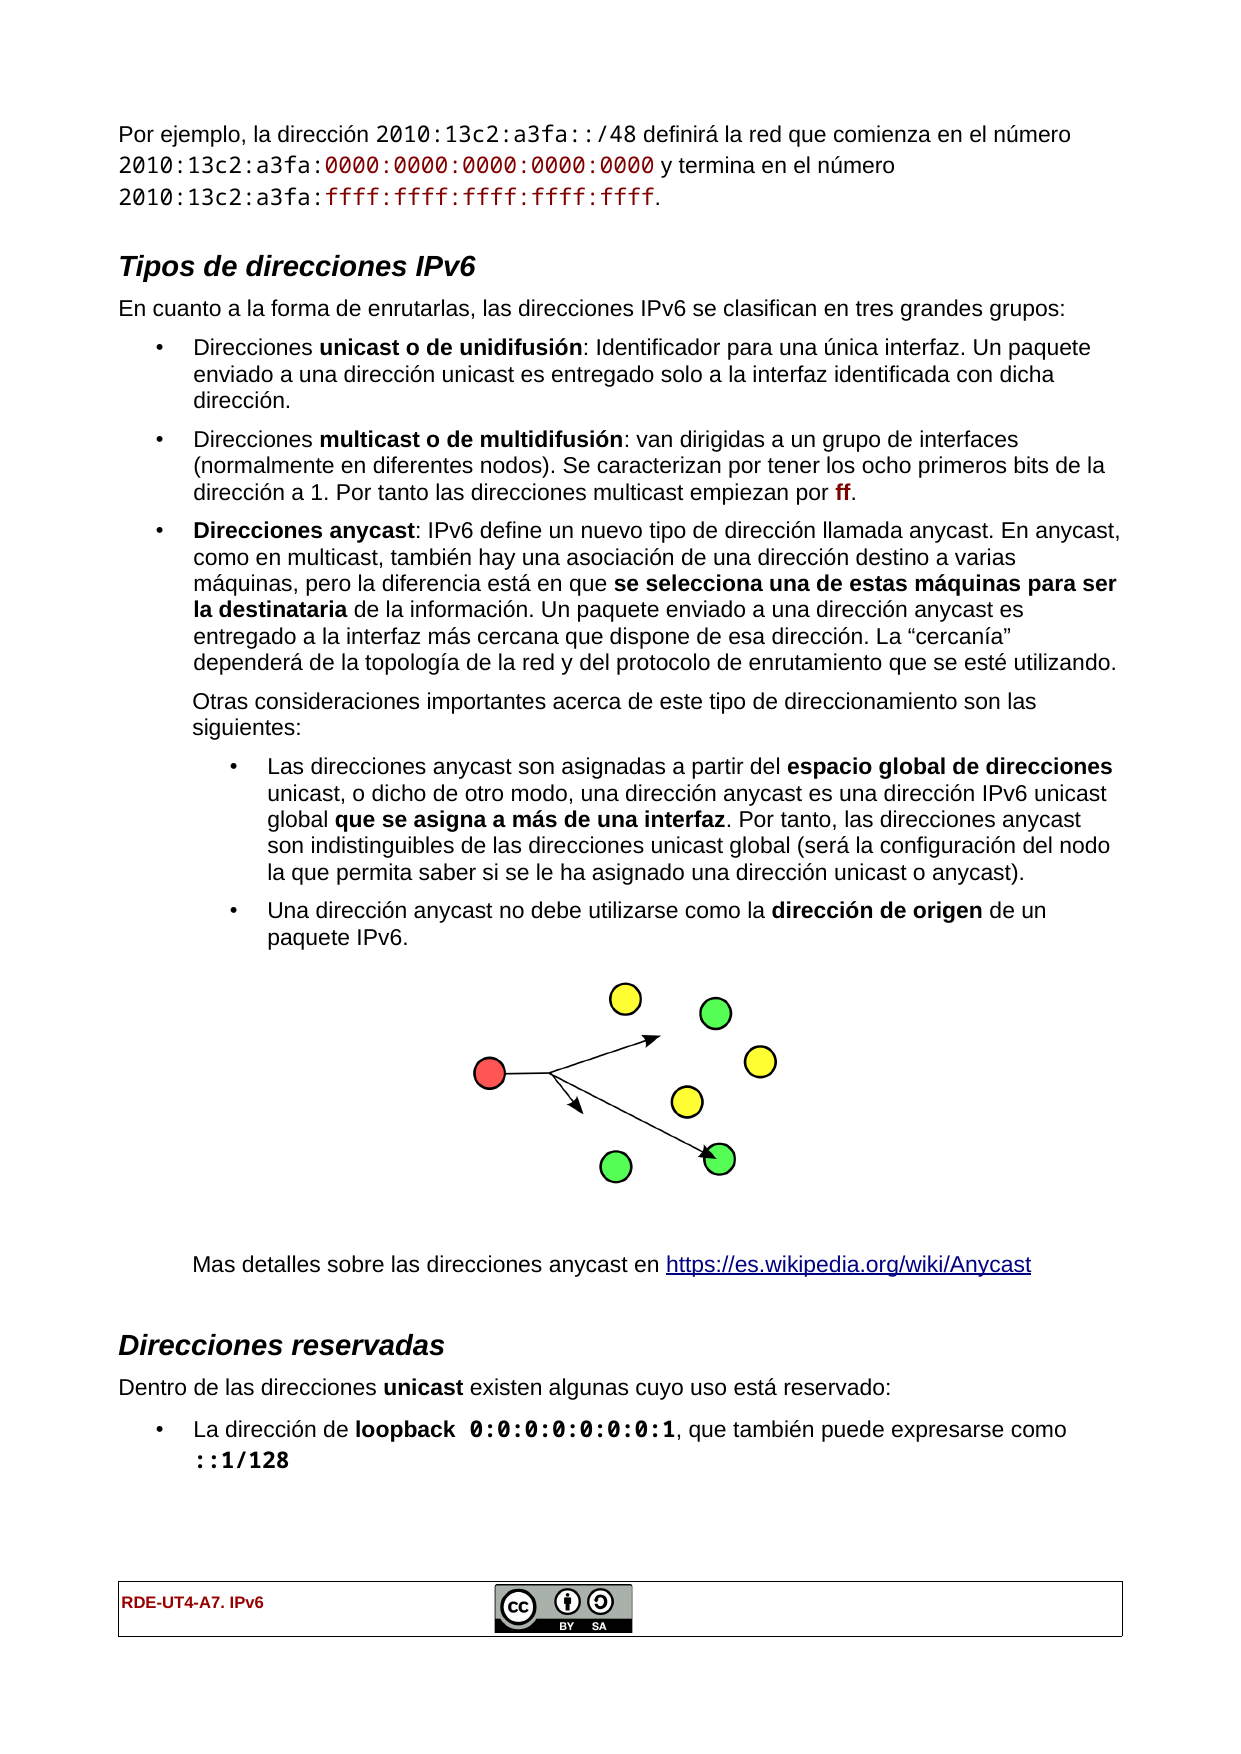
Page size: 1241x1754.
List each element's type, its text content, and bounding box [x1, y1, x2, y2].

text Dentro de las direcciones unicast existen algunas cuyo uso está reservado: [118, 1374, 1122, 1401]
text En cuanto a la forma de enrutarlas, las direcciones IPv6 se clasifican en tres grandes grupos: [118, 295, 1122, 322]
list Direcciones multicast o de multidifusión: van dirigidas a un grupo de interfaces (normalmente en diferentes nodos). Se caracterizan por tener los ocho primeros bits de la dirección a 1. Por tanto las direcciones multicast empiezan por ff. [156, 426, 1122, 505]
text Mas detalles sobre las direcciones anycast en https://es.wikipedia.org/wiki/Anycast [192, 1251, 1122, 1277]
picture [433, 962, 807, 1212]
list La dirección de loopback 0:0:0:0:0:0:0:1, que también puede expresarse como ::1/128 [156, 1413, 1122, 1476]
list Una dirección anycast no debe utilizarse como la dirección de origen de un paquete IPv6. [229, 897, 1122, 950]
list Direcciones anycast: IPv6 define un nuevo tipo de dirección llamada anycast. En anycast, como en multicast, también hay una asociación de una dirección destino a varias máquinas, pero la diferencia está en que se selecciona una de estas máquinas para ser la destinataria de la información. Un paquete enviado a una dirección anycast es entregado a la interfaz más cercana que dispone de esa dirección. La “cercanía” dependerá de la topología de la red y del protocolo de enrutamiento que se esté utilizando. [156, 517, 1122, 676]
subtitle Tipos de direcciones IPv6 [118, 249, 1122, 283]
subtitle Direcciones reservadas [118, 1328, 1122, 1362]
list Direcciones unicast o de unidifusión: Identificador para una única interfaz. Un paquete enviado a una dirección unicast es entregado solo a la interfaz identificada con dicha dirección. [156, 334, 1122, 413]
text Por ejemplo, la dirección 2010:13c2:a3fa::/48 definirá la red que comienza en el número 2010:13c2:a3fa:0000:0000:0000:0000:0000 y termina en el número 2010:13c2:a3fa:ffff:ffff:ffff:ffff:ffff. [118, 118, 1122, 212]
list Las direcciones anycast son asignadas a partir del espacio global de direcciones unicast, o dicho de otro modo, una dirección anycast es una dirección IPv6 unicast global que se asigna a más de una interfaz. Por tanto, las direcciones anycast son indistinguibles de las direcciones unicast global (será la configuración del nodo la que permita saber si se le ha asignado una dirección unicast o anycast). [229, 753, 1122, 885]
text Otras consideraciones importantes acerca de este tipo de direccionamiento son las siguientes: [192, 688, 1122, 741]
picture [494, 1584, 633, 1633]
